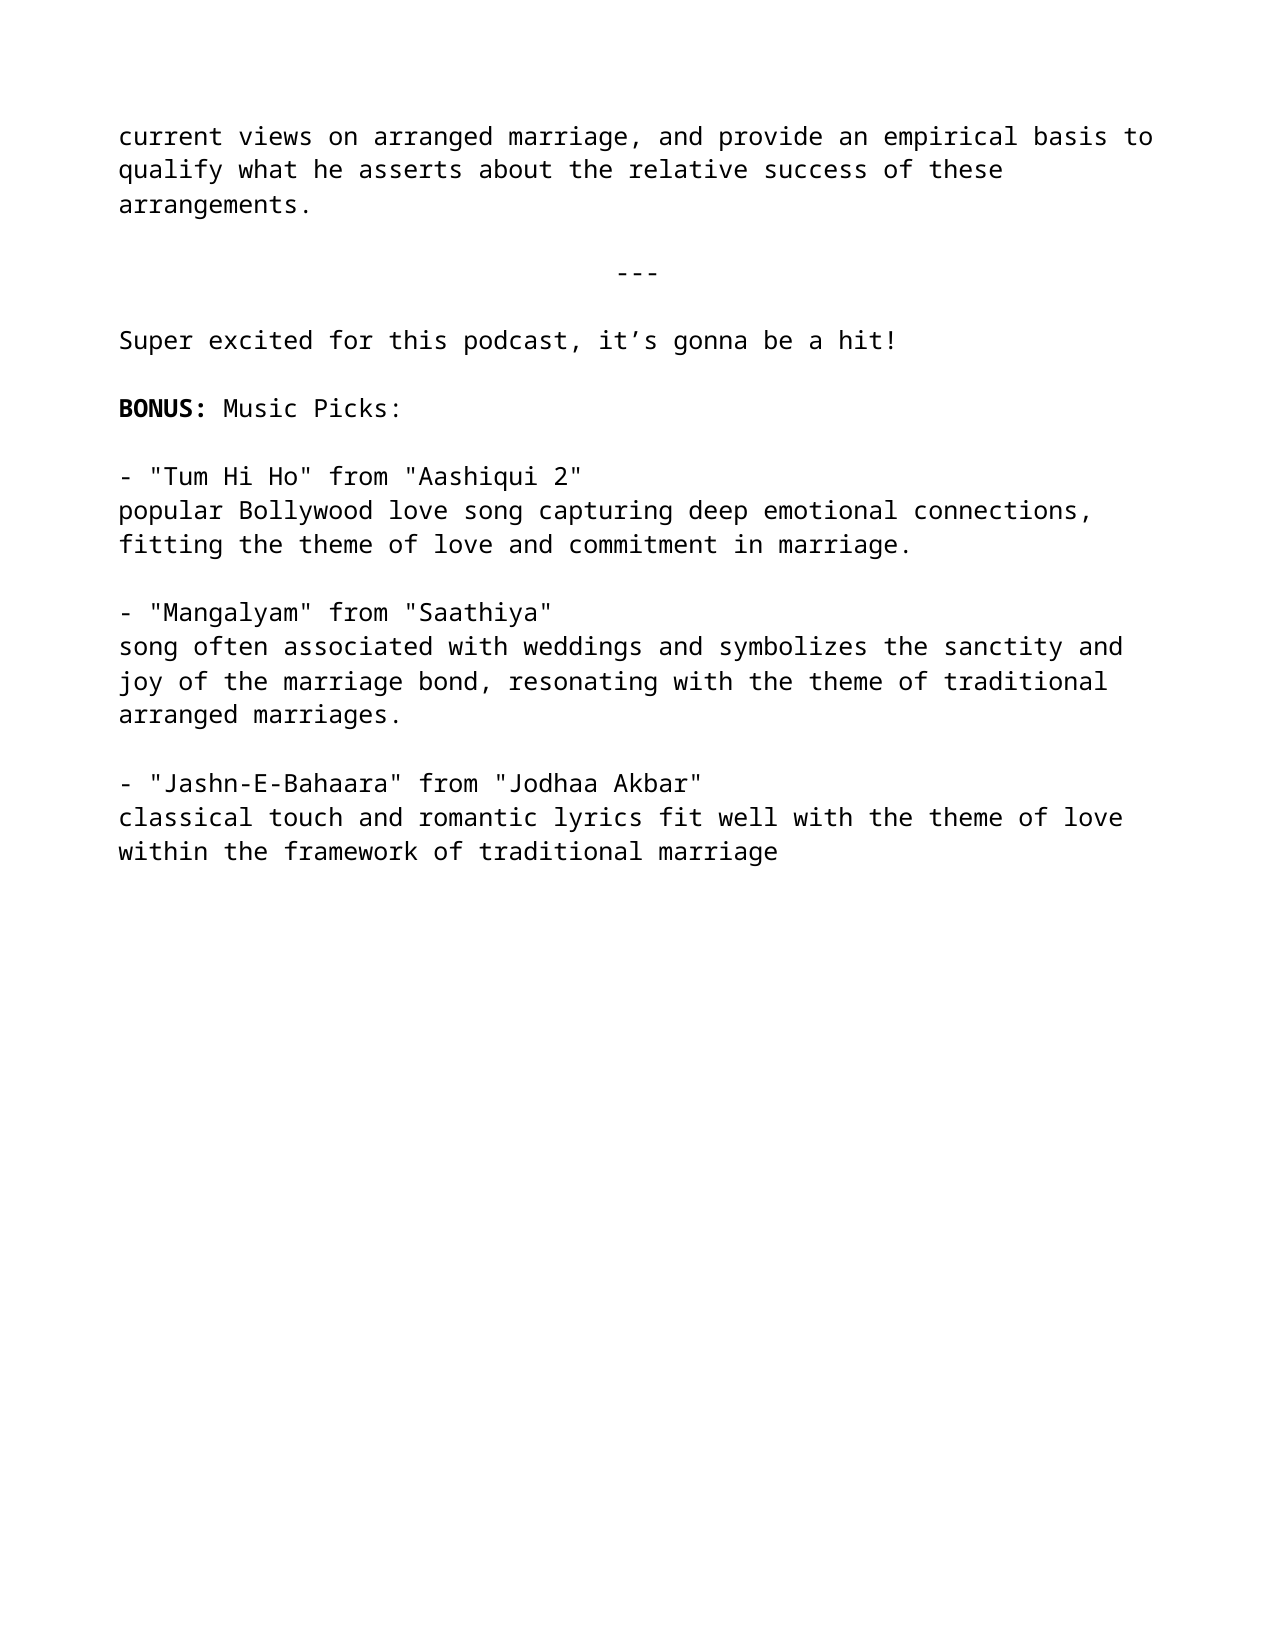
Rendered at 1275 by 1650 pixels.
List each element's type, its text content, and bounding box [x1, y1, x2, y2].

text popular Bollywood love song capturing deep emotional connections, fitting the theme of love and commitment in marriage. [118, 493, 1157, 561]
text - "Jashn-E-Bahaara" from "Jodhaa Akbar" [118, 765, 1157, 799]
text Super excited for this podcast, it’s gonna be a hit! [118, 322, 1157, 357]
text current views on arranged marriage, and provide an empirical basis to qualify what he asserts about the relative success of these arrangements. [118, 118, 1157, 220]
text - "Tum Hi Ho" from "Aashiqui 2" [118, 459, 1157, 493]
text song often associated with weddings and symbolizes the sanctity and joy of the marriage bond, resonating with the theme of traditional arranged marriages. [118, 629, 1157, 731]
text --- [118, 254, 1157, 288]
text BONUS: Music Picks: [118, 391, 1157, 425]
text - "Mangalyam" from "Saathiya" [118, 595, 1157, 629]
text classical touch and romantic lyrics fit well with the theme of love within the framework of traditional marriage [118, 799, 1157, 867]
